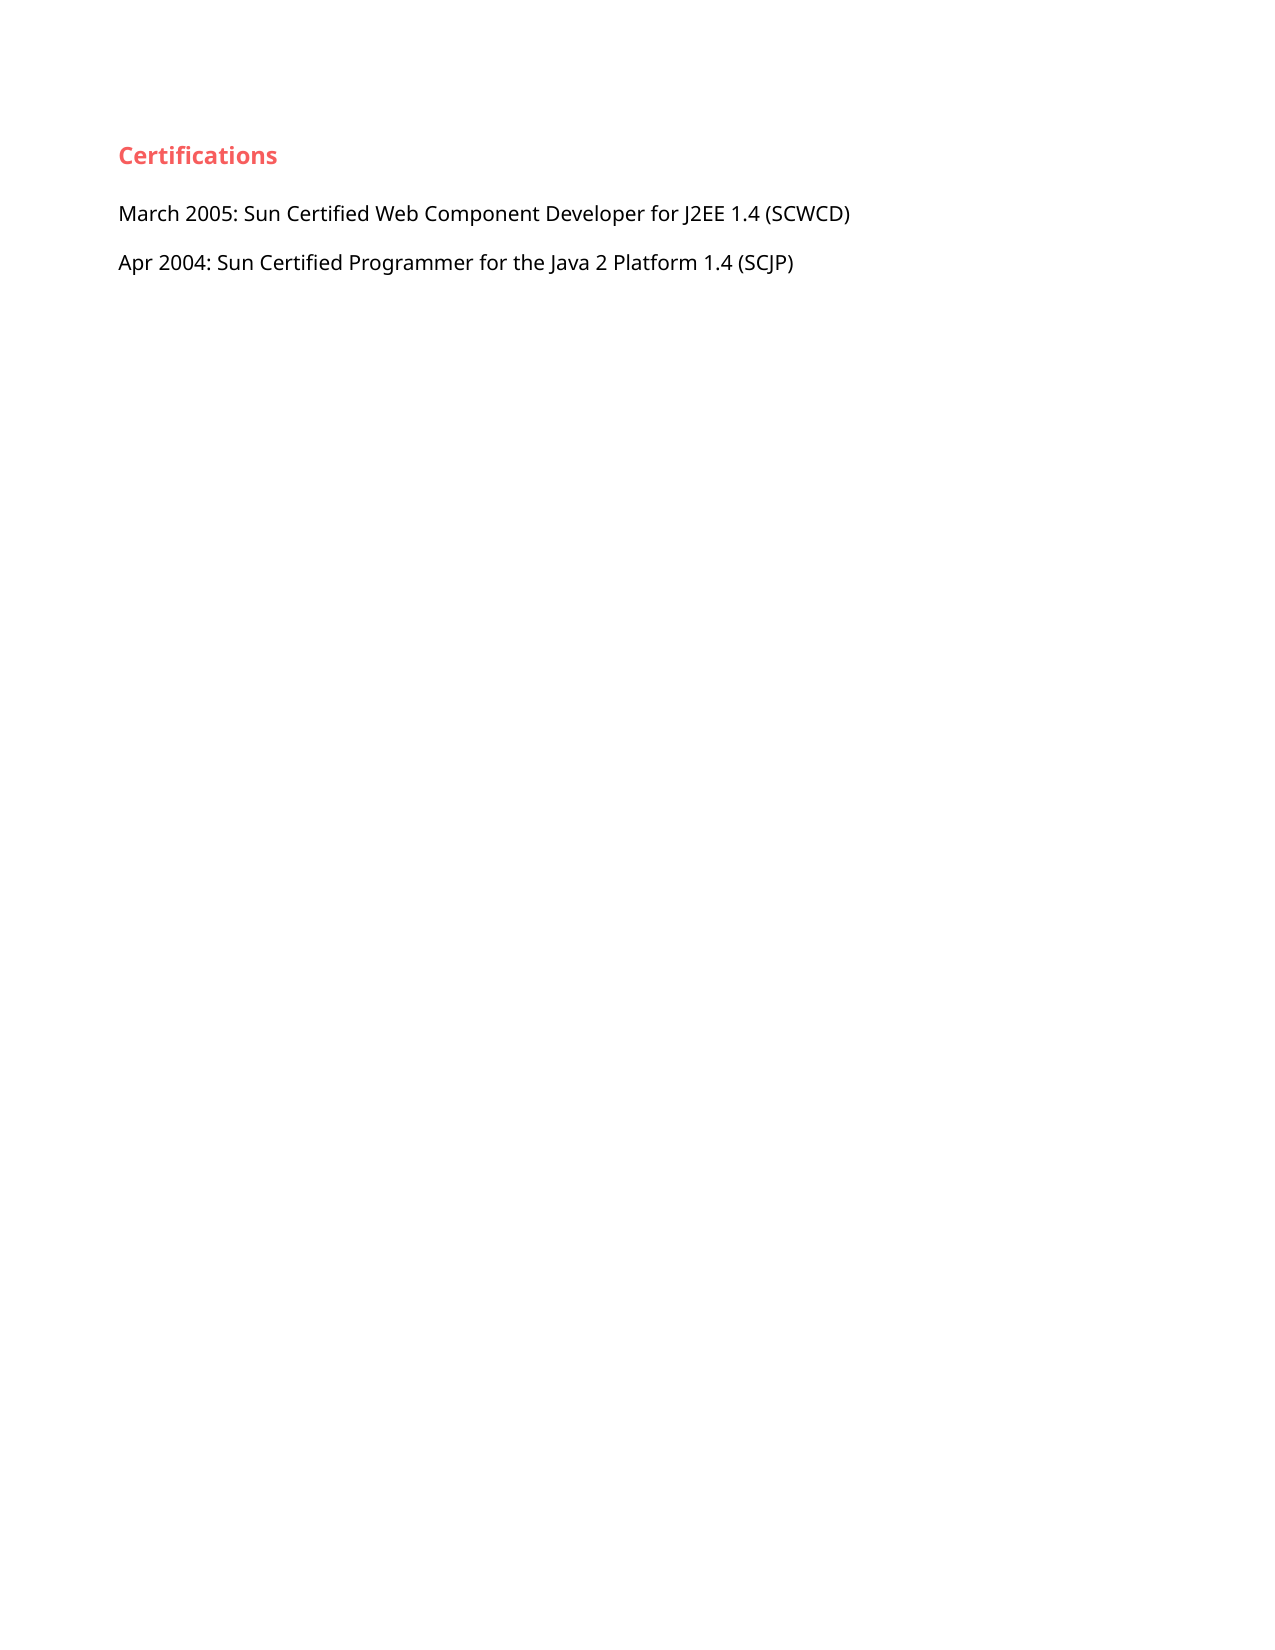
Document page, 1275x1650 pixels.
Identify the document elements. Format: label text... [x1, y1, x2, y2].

text March 2005: Sun Certified Web Component Developer for J2EE 1.4 (SCWCD) [118, 199, 1157, 227]
text Apr 2004: Sun Certified Programmer for the Java 2 Platform 1.4 (SCJP) [118, 248, 1157, 306]
subtitle Certifications [118, 118, 1157, 176]
